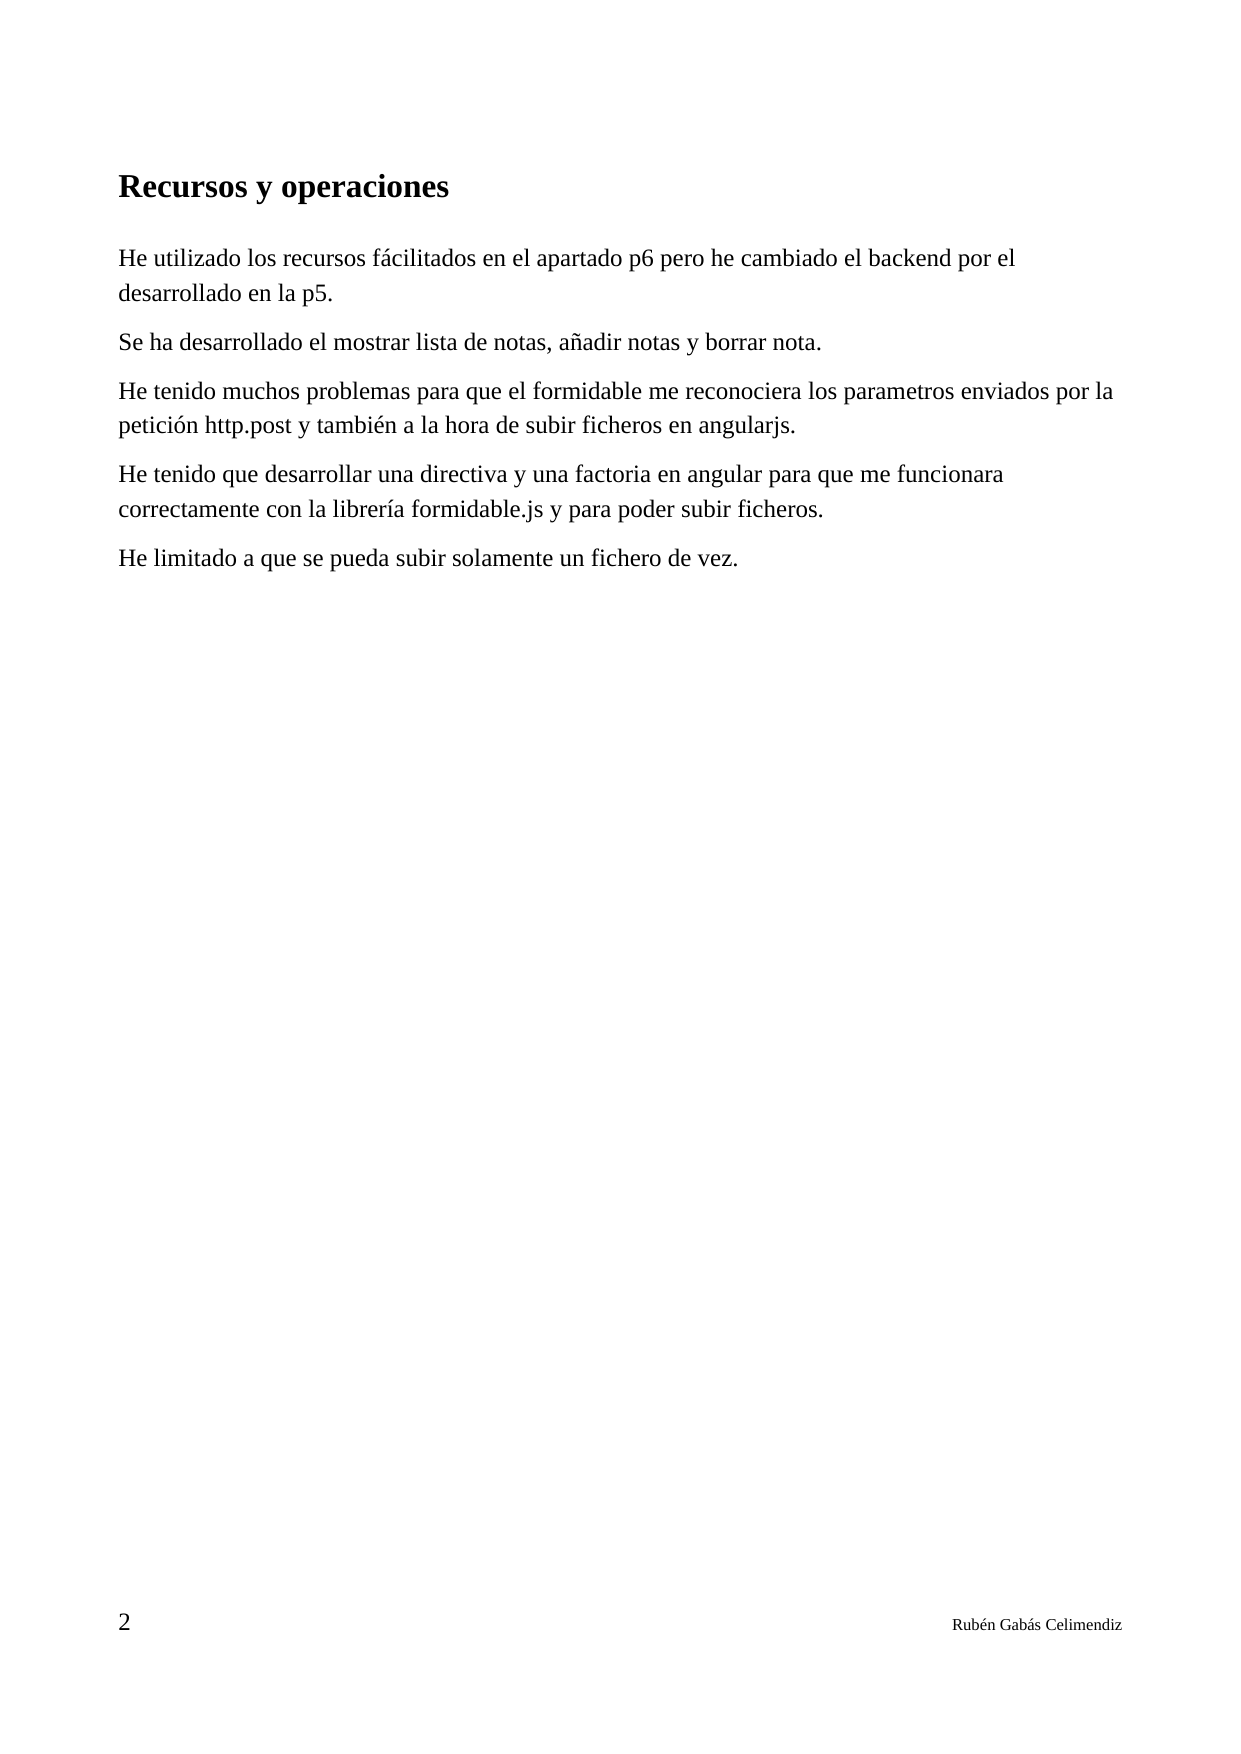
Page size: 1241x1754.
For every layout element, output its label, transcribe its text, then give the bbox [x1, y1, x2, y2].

text He limitado a que se pueda subir solamente un fichero de vez. [118, 543, 1122, 572]
text He tenido que desarrollar una directiva y una factoria en angular para que me funcionara correctamente con la librería formidable.js y para poder subir ficheros. [118, 459, 1122, 523]
text He tenido muchos problemas para que el formidable me reconociera los parametros enviados por la petición http.post y también a la hora de subir ficheros en angularjs. [118, 376, 1122, 439]
text Se ha desarrollado el mostrar lista de notas, añadir notas y borrar nota. [118, 327, 1122, 356]
text He utilizado los recursos fácilitados en el apartado p6 pero he cambiado el backend por el desarrollado en la p5. [118, 243, 1122, 307]
text Recursos y operaciones [118, 167, 1122, 205]
